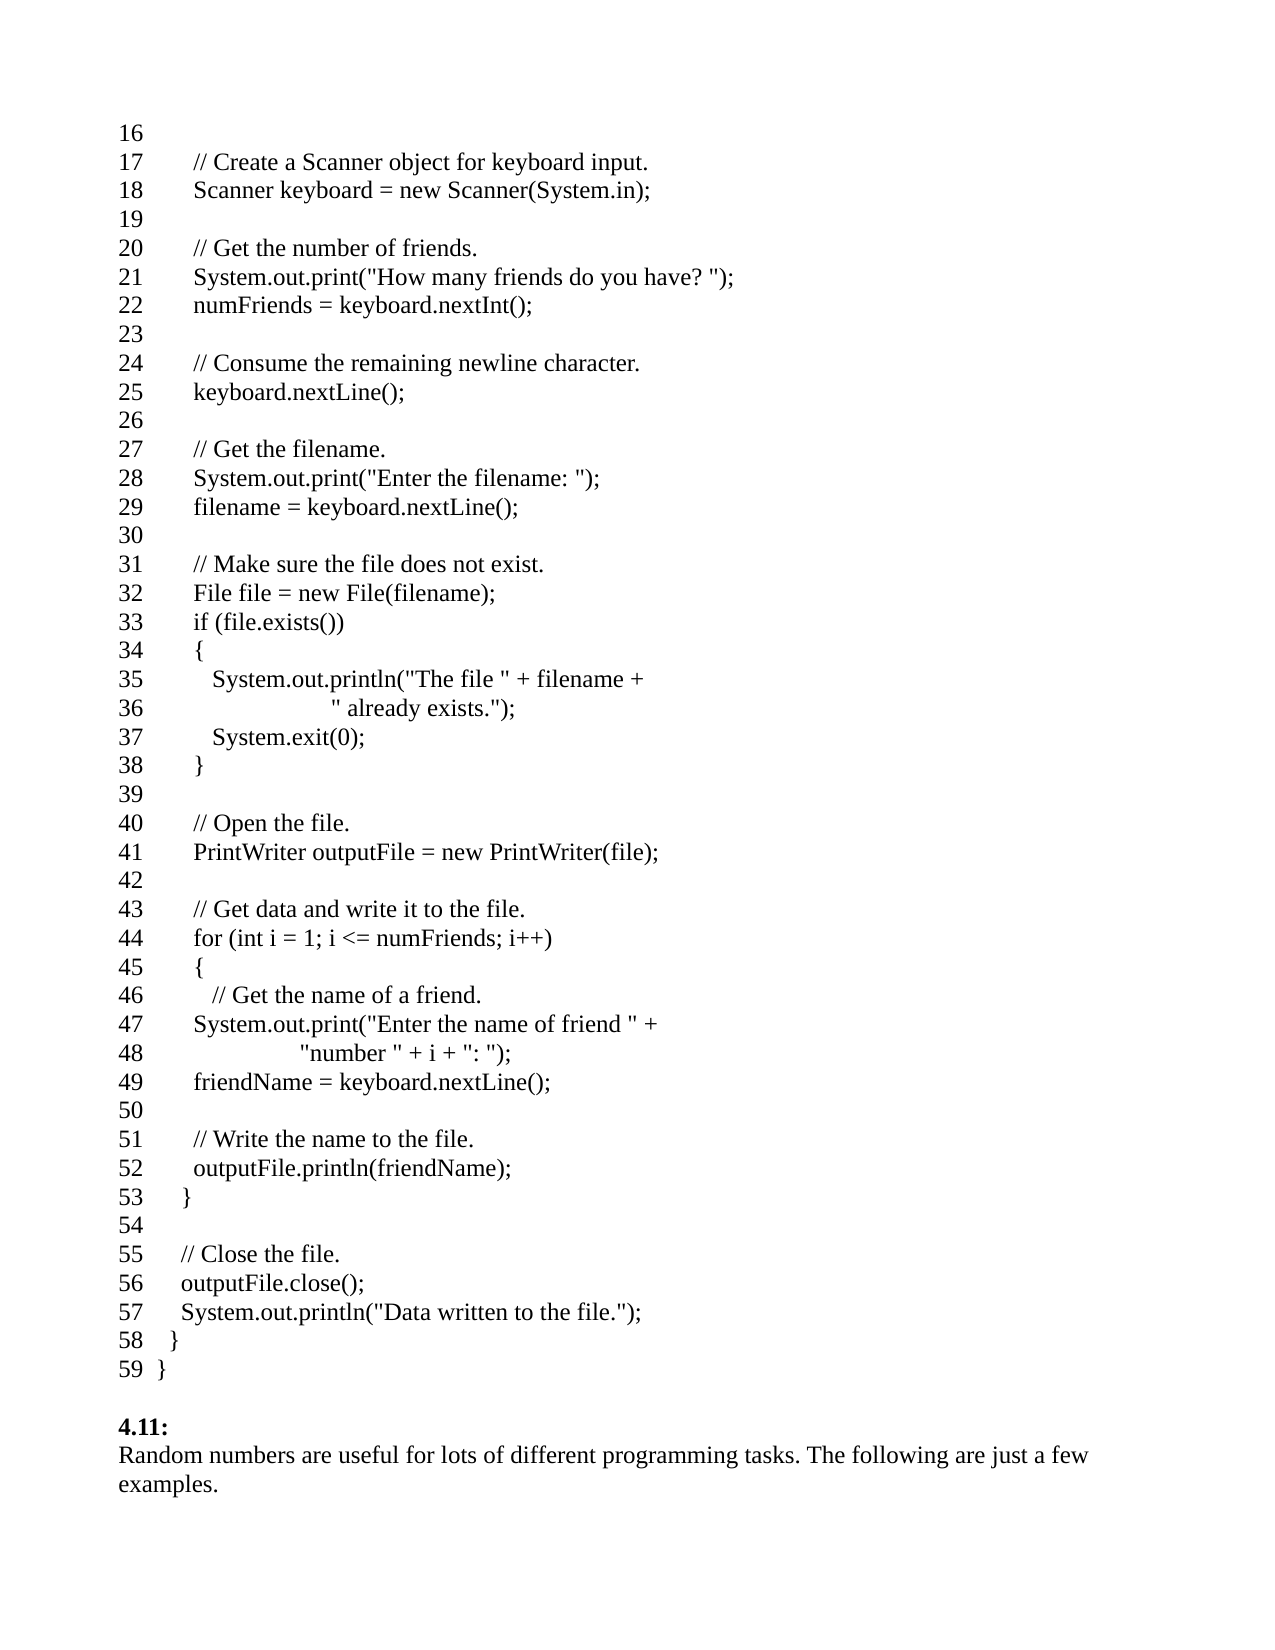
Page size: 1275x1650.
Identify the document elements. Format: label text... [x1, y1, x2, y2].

text 16 [118, 118, 1157, 147]
text 27 // Get the filename. [118, 434, 1157, 463]
text 24 // Consume the remaining newline character. [118, 348, 1157, 377]
text 52 outputFile.println(friendName); [118, 1153, 1157, 1182]
text 50 [118, 1096, 1157, 1124]
text 4.11: [118, 1412, 1157, 1441]
text 34 { [118, 636, 1157, 664]
text 40 // Open the file. [118, 808, 1157, 837]
text 55 // Close the file. [118, 1239, 1157, 1268]
text 41 PrintWriter outputFile = new PrintWriter(file); [118, 837, 1157, 866]
text 56 outputFile.close(); [118, 1268, 1157, 1297]
text 58 } [118, 1326, 1157, 1354]
text 28 System.out.print("Enter the filename: "); [118, 463, 1157, 492]
text 42 [118, 866, 1157, 894]
text 29 filename = keyboard.nextLine(); [118, 492, 1157, 521]
text 35 System.out.println("The file " + filename + [118, 664, 1157, 693]
text 31 // Make sure the file does not exist. [118, 549, 1157, 578]
text 33 if (file.exists()) [118, 607, 1157, 636]
text 54 [118, 1211, 1157, 1239]
text 37 System.exit(0); [118, 722, 1157, 751]
text 45 { [118, 952, 1157, 981]
text 49 friendName = keyboard.nextLine(); [118, 1067, 1157, 1096]
text 32 File file = new File(filename); [118, 578, 1157, 607]
text 23 [118, 319, 1157, 348]
text 39 [118, 779, 1157, 808]
text 46 // Get the name of a friend. [118, 981, 1157, 1009]
text 47 System.out.print("Enter the name of friend " + [118, 1009, 1157, 1038]
text 57 System.out.println("Data written to the file."); [118, 1297, 1157, 1326]
text 18 Scanner keyboard = new Scanner(System.in); [118, 176, 1157, 204]
text 44 for (int i = 1; i <= numFriends; i++) [118, 923, 1157, 952]
text 22 numFriends = keyboard.nextInt(); [118, 291, 1157, 319]
text 48 "number " + i + ": "); [118, 1038, 1157, 1067]
text 26 [118, 406, 1157, 434]
text 38 } [118, 751, 1157, 779]
text 19 [118, 204, 1157, 233]
text 20 // Get the number of friends. [118, 233, 1157, 262]
text 30 [118, 521, 1157, 549]
text 43 // Get data and write it to the file. [118, 894, 1157, 923]
text 59 } [118, 1354, 1157, 1383]
text Random numbers are useful for lots of different programming tasks. The following are just a few examples. [118, 1441, 1157, 1498]
text 17 // Create a Scanner object for keyboard input. [118, 147, 1157, 176]
text 25 keyboard.nextLine(); [118, 377, 1157, 406]
text 21 System.out.print("How many friends do you have? "); [118, 262, 1157, 291]
text 51 // Write the name to the file. [118, 1124, 1157, 1153]
text 36 " already exists."); [118, 693, 1157, 722]
text 53 } [118, 1182, 1157, 1211]
